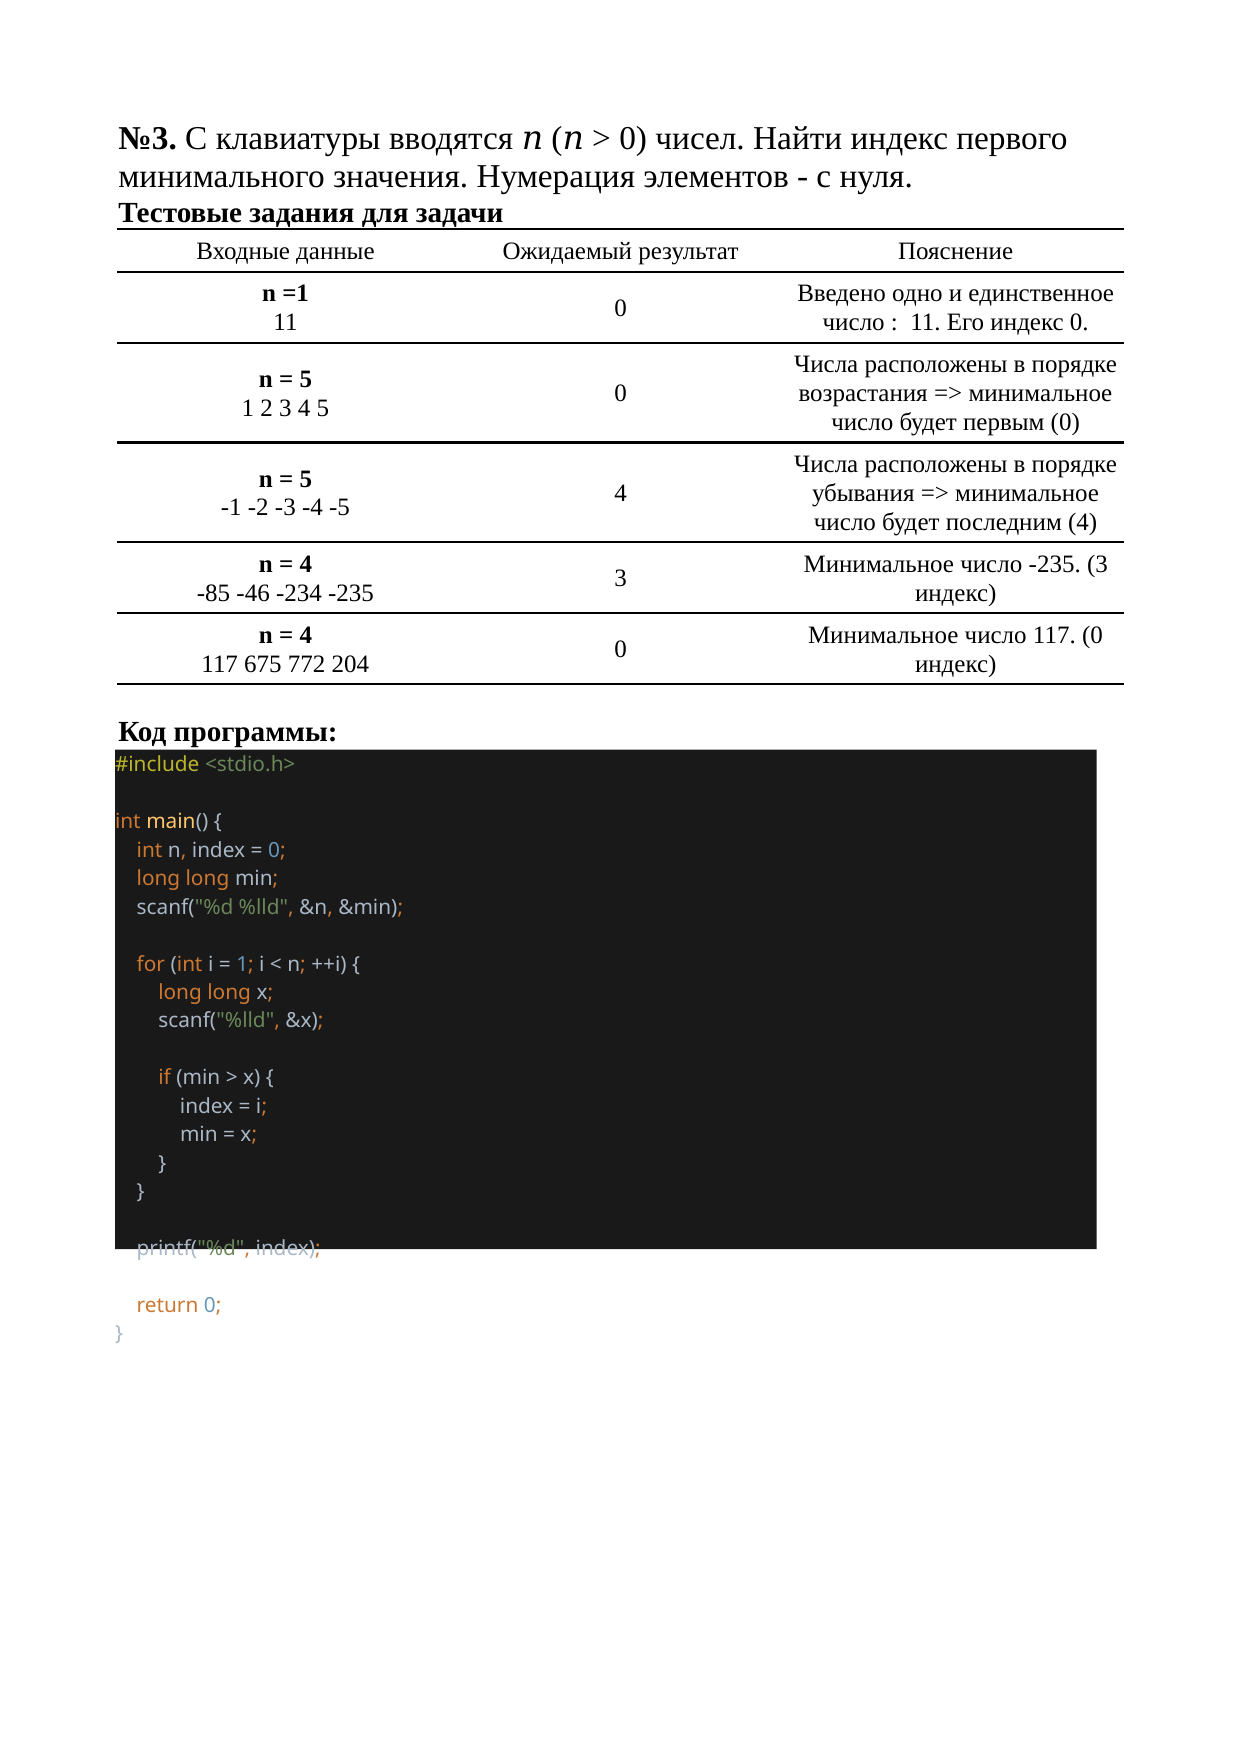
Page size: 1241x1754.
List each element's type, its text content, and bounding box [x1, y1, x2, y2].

table_cell 0 [453, 273, 787, 342]
table_cell n = 5 1 2 3 4 5 [117, 344, 453, 441]
text №3. C клавиатуры вводятся 𝑛 (𝑛 > 0) чисел. Найти индекс первого минимального значения. Нумерация элементов - с нуля. [118, 118, 1122, 195]
text Код программы: [118, 714, 1122, 748]
table_cell n = 4 -85 -46 -234 -235 [117, 543, 453, 612]
table_cell n = 4 117 675 772 204 [117, 614, 453, 683]
table_cell 3 [453, 543, 787, 612]
table_cell 0 [453, 344, 787, 441]
table_cell Числа расположены в порядке убывания => минимальное число будет последним (4) [788, 444, 1123, 541]
table_cell Минимальное число -235. (3 индекс) [788, 543, 1123, 612]
text Тестовые задания для задачи [118, 195, 1122, 228]
table_cell Введено одно и единственное число : 11. Его индекс 0. [788, 273, 1123, 342]
table_header Ожидаемый результат [453, 230, 787, 271]
table_cell 0 [453, 614, 787, 683]
table_cell n =1 11 [117, 273, 453, 342]
table_header Входные данные [117, 230, 453, 271]
table_cell n = 5 -1 -2 -3 -4 -5 [117, 444, 453, 541]
table_cell 4 [453, 444, 787, 541]
table_header Пояснение [788, 230, 1123, 271]
table_cell Минимальное число 117. (0 индекс) [788, 614, 1123, 683]
table_cell Числа расположены в порядке возрастания => минимальное число будет первым (0) [788, 344, 1123, 441]
